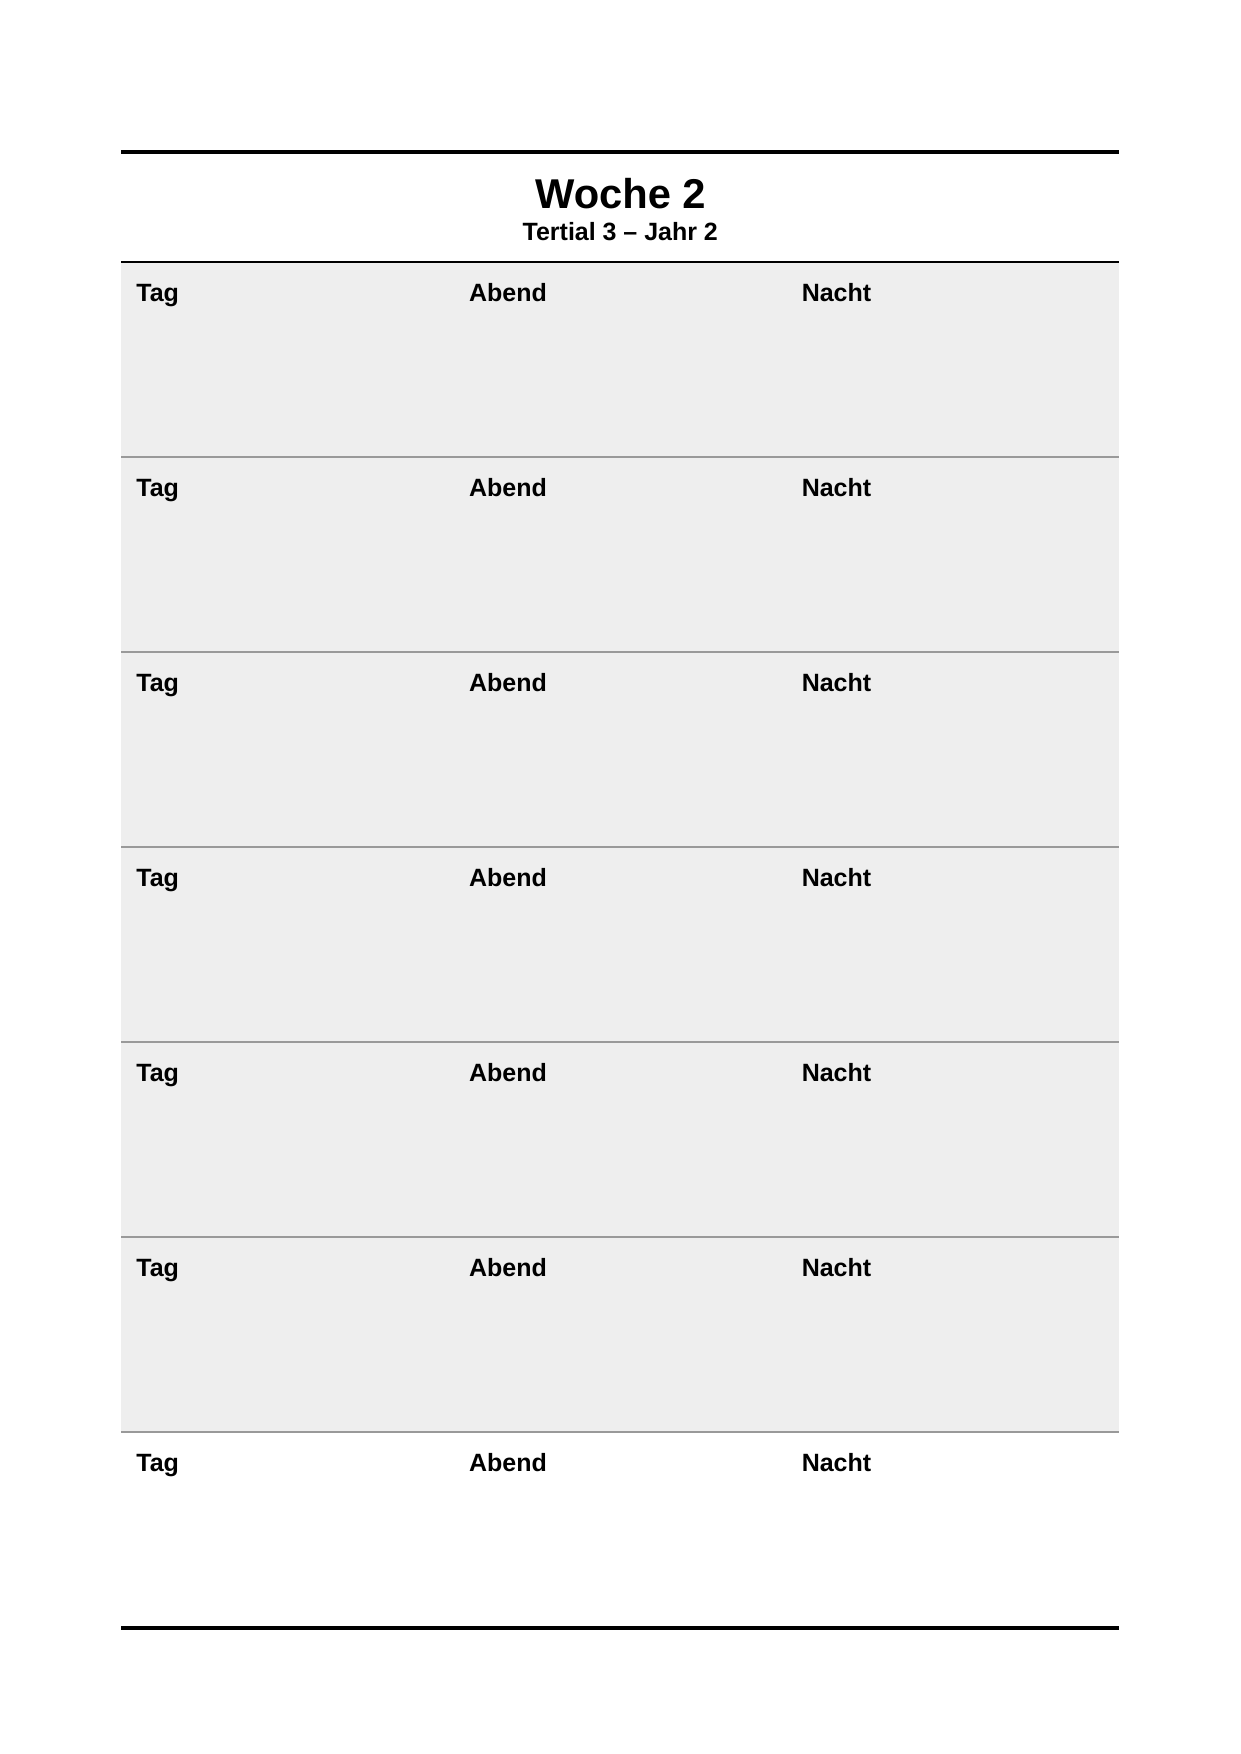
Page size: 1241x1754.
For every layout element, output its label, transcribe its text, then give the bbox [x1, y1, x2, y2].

table_cell Nacht [787, 1433, 1119, 1626]
table_cell Nacht [787, 1043, 1119, 1236]
table_header Woche 2 Tertial 3 – Jahr 2 [121, 154, 1119, 261]
table_cell Nacht [787, 1238, 1119, 1431]
table_cell Tag [121, 1433, 454, 1626]
table_cell Nacht [787, 848, 1119, 1041]
table_cell Abend [454, 653, 787, 846]
table_cell Abend [454, 458, 787, 651]
table_cell Tag [121, 263, 454, 456]
table_cell Nacht [787, 653, 1119, 846]
table_cell Nacht [787, 458, 1119, 651]
table_cell Nacht [787, 263, 1119, 456]
table_cell Tag [121, 848, 454, 1041]
table_cell Tag [121, 1238, 454, 1431]
table_cell Tag [121, 1043, 454, 1236]
table_cell Tag [121, 653, 454, 846]
table_cell Abend [454, 848, 787, 1041]
table_cell Abend [454, 263, 787, 456]
table_cell Abend [454, 1238, 787, 1431]
table_cell Tag [121, 458, 454, 651]
table_cell Abend [454, 1433, 787, 1626]
table_cell Abend [454, 1043, 787, 1236]
